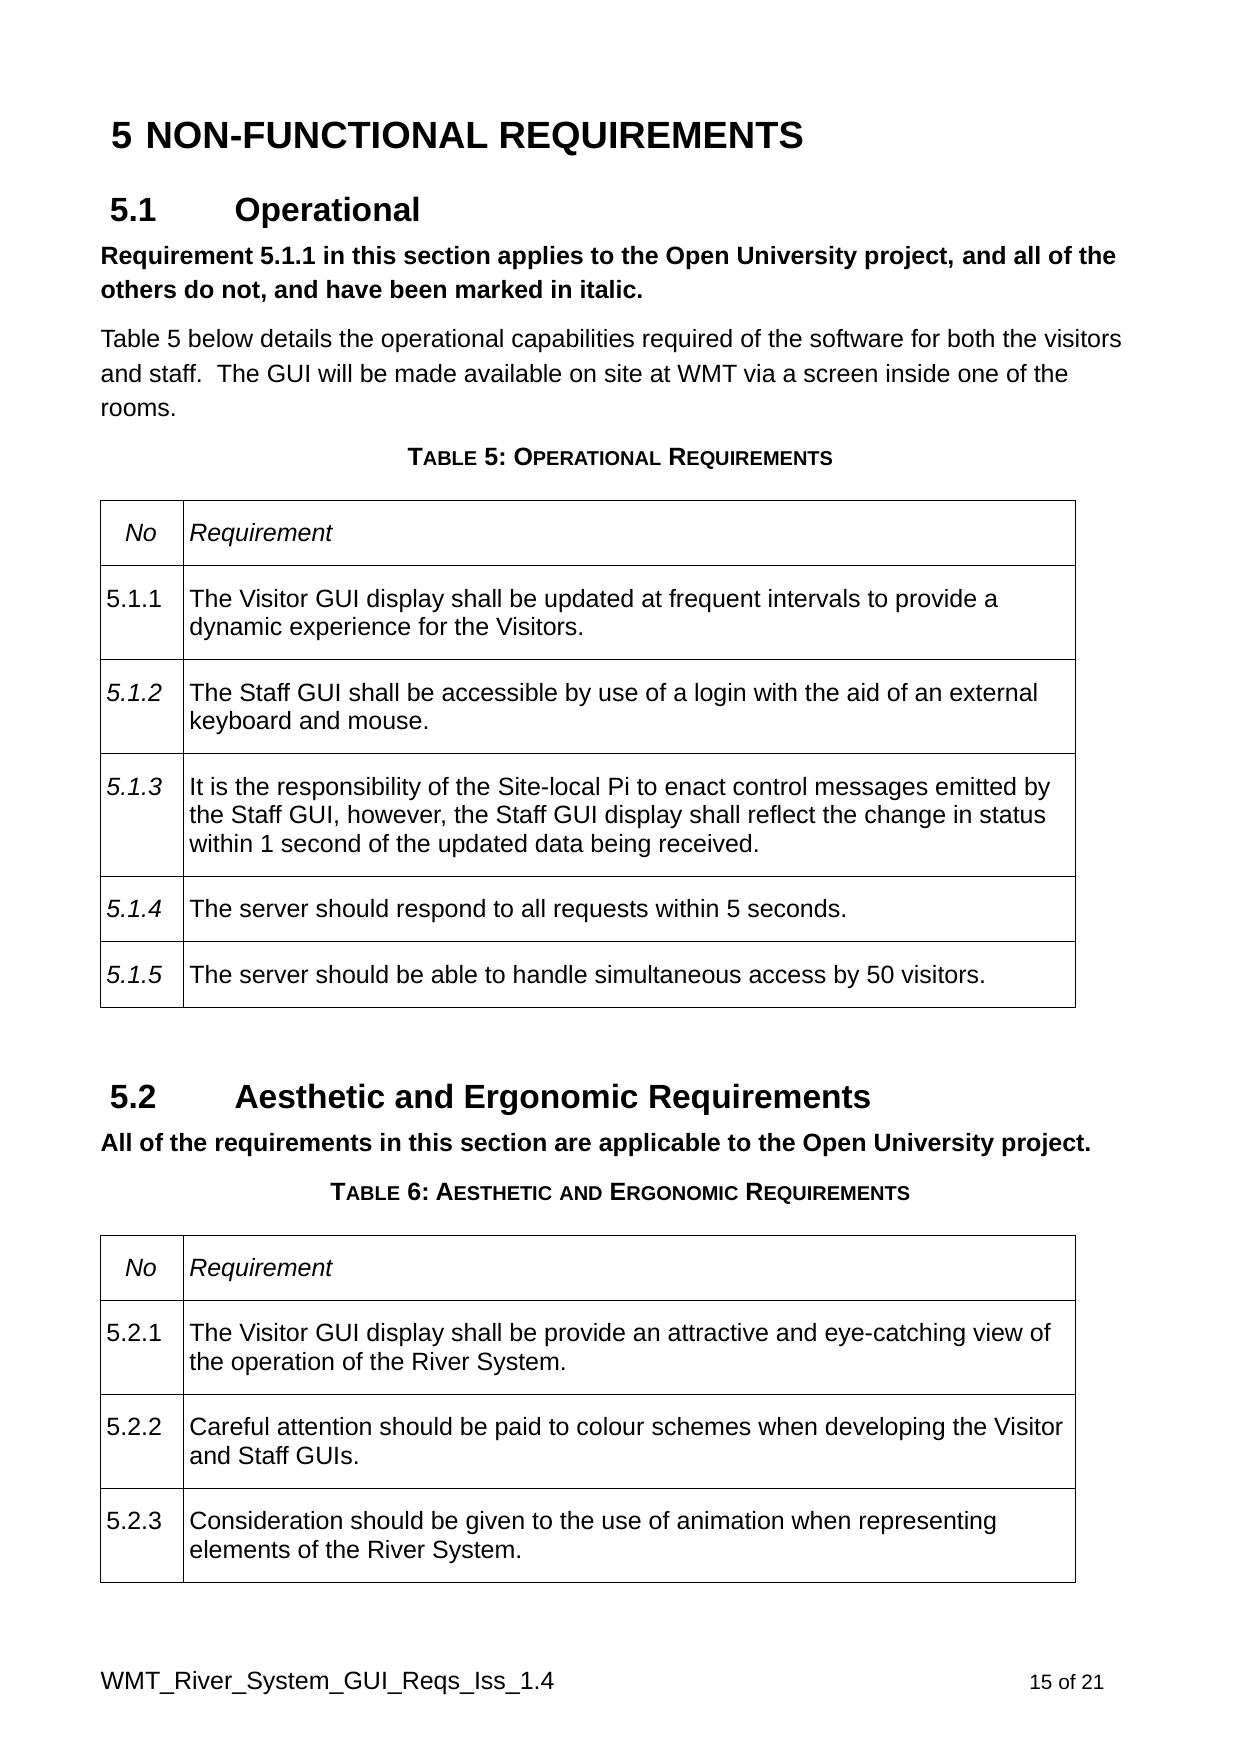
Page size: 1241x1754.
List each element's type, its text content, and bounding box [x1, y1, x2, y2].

table_cell Careful attention should be paid to colour schemes when developing the Visitor and Staff GUIs. [184, 1395, 1075, 1488]
table_cell 5.1.4 [101, 877, 183, 941]
table_cell The server should be able to handle simultaneous access by 50 visitors. [184, 942, 1075, 1007]
table_cell 5.1.3 [101, 754, 183, 876]
table_cell The Visitor GUI display shall be provide an attractive and eye-catching view of the operation of the River System. [184, 1301, 1075, 1394]
table_cell The Staff GUI shall be accessible by use of a login with the aid of an external keyboard and mouse. [184, 660, 1075, 753]
table_cell 5.2.2 [101, 1395, 183, 1488]
text Requirement 5.1.1 in this section applies to the Open University project, and all of the others do not, and have been marked in italic. [100, 241, 1140, 304]
table_cell 5.2.3 [101, 1489, 183, 1582]
subtitle Table 6: Aesthetic and Ergonomic Requirements [100, 1177, 1140, 1206]
table_cell It is the responsibility of the Site-local Pi to enact control messages emitted by the Staff GUI, however, the Staff GUI display shall reflect the change in status within 1 second of the updated data being received. [184, 754, 1075, 876]
text Table 5 below details the operational capabilities required of the software for both the visitors and staff. The GUI will be made available on site at WMT via a screen inside one of the rooms. [100, 324, 1140, 422]
subtitle NON-FUNCTIONAL REQUIREMENTS [100, 113, 1140, 156]
table_header No [101, 1236, 183, 1300]
table_cell 5.2.1 [101, 1301, 183, 1394]
table_header Requirement [184, 1236, 1075, 1300]
subtitle Operational [100, 190, 1140, 228]
table_cell 5.1.1 [101, 566, 183, 659]
table_cell Consideration should be given to the use of animation when representing elements of the River System. [184, 1489, 1075, 1582]
table_cell The Visitor GUI display shall be updated at frequent intervals to provide a dynamic experience for the Visitors. [184, 566, 1075, 659]
table_header No [101, 501, 183, 565]
table_cell 5.1.5 [101, 942, 183, 1007]
subtitle Aesthetic and Ergonomic Requirements [100, 1077, 1140, 1115]
table_cell The server should respond to all requests within 5 seconds. [184, 877, 1075, 941]
table_header Requirement [184, 501, 1075, 565]
table_cell 5.1.2 [101, 660, 183, 753]
subtitle Table 5: Operational Requirements [100, 442, 1140, 471]
text All of the requirements in this section are applicable to the Open University project. [100, 1128, 1140, 1157]
